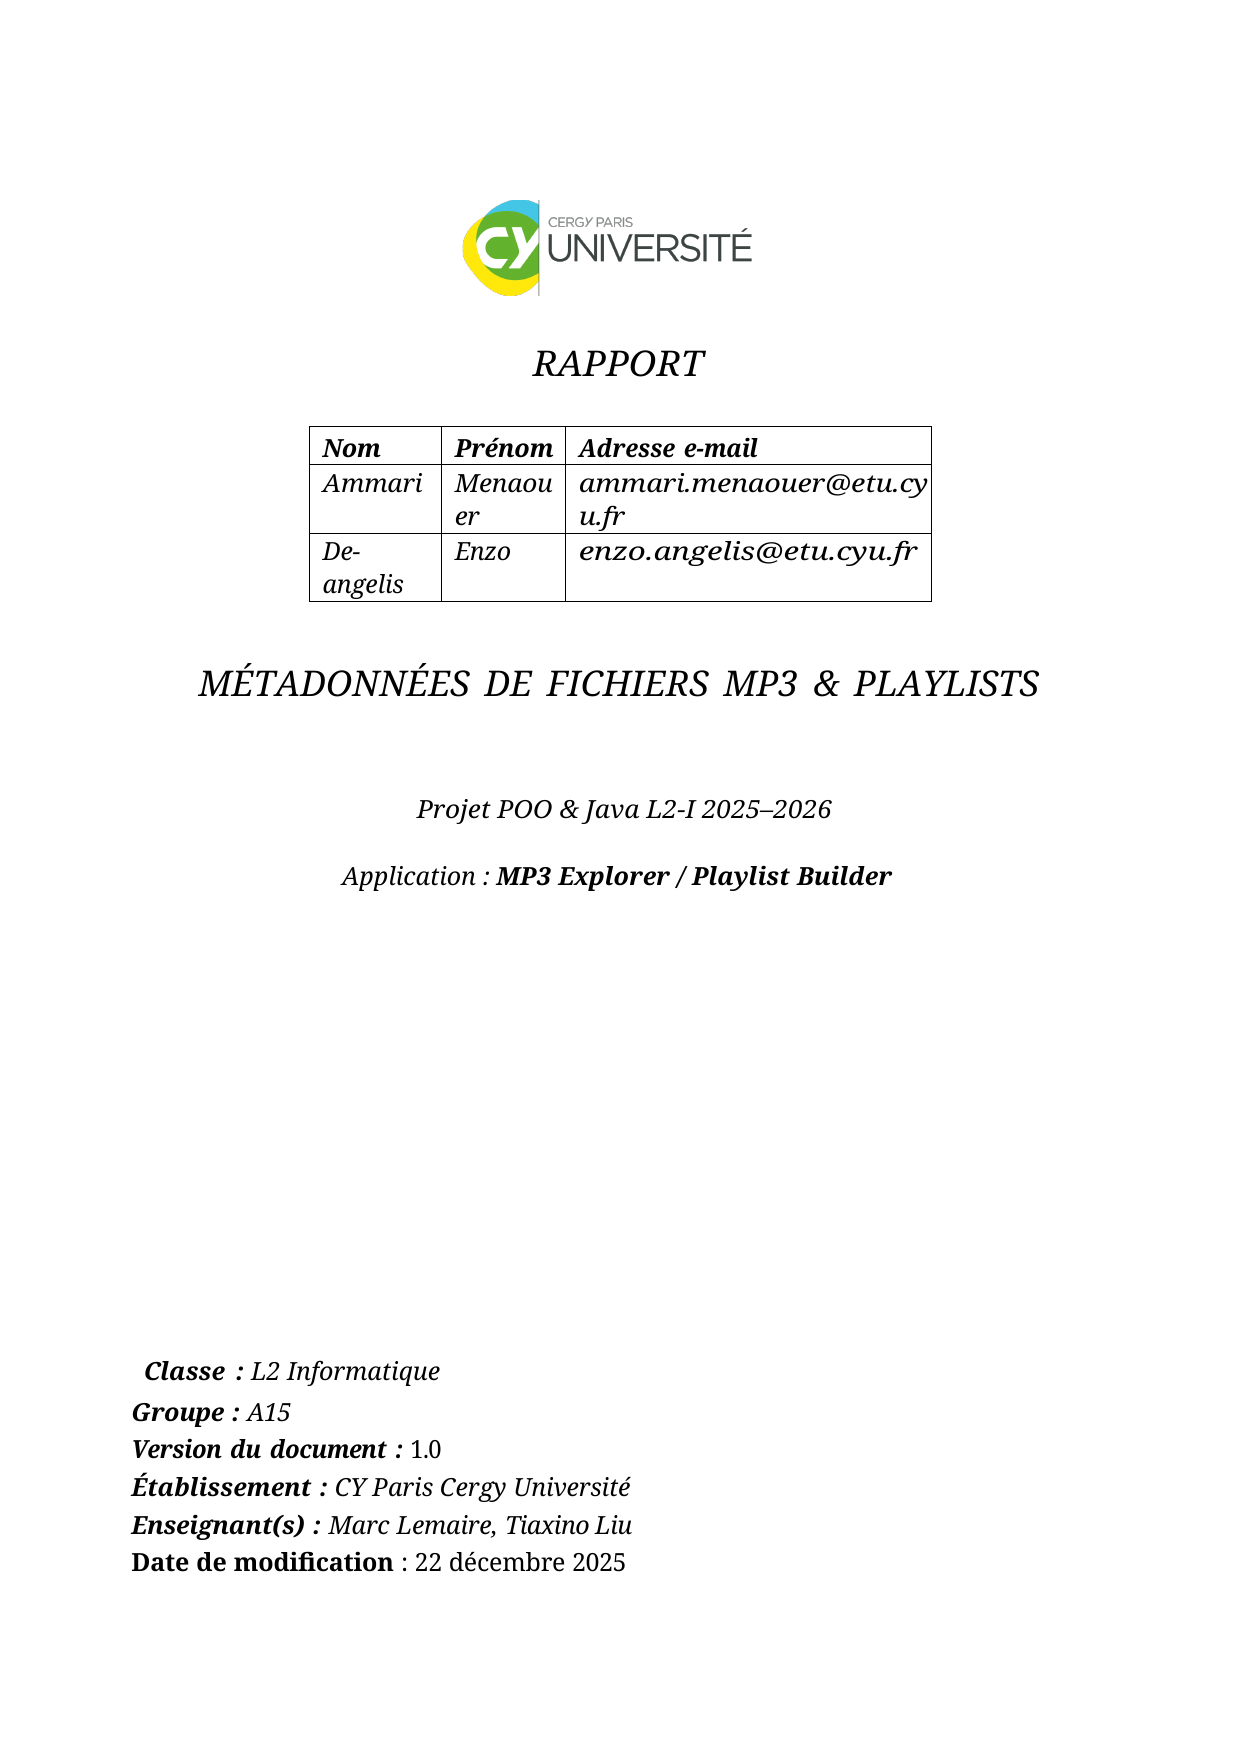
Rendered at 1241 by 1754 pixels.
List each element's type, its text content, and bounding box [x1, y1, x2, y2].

table_cell Ammari [310, 465, 441, 532]
table_cell Menaouer [442, 465, 565, 532]
table_header Adresse e-mail [566, 427, 931, 464]
text RAPPORT [197, 339, 1039, 387]
table_header Nom [310, 427, 441, 464]
table_cell De-angelis [310, 534, 441, 601]
text Date de modification : 22 décembre 2025 [131, 1545, 1093, 1579]
text Application : MP3 Explorer / Playlist Builder [342, 859, 924, 893]
picture [462, 200, 752, 296]
text Classe : L2 Informatique [143, 1353, 1180, 1387]
text Projet POO & Java L2-I 2025–2026 [342, 791, 924, 825]
text Groupe : A15 [131, 1394, 1093, 1428]
text Enseignant(s) : Marc Lemaire, Tiaxino Liu [131, 1507, 1093, 1541]
table_header Prénom [442, 427, 565, 464]
table_cell ammari.menaouer@etu.cyu.fr [566, 465, 931, 532]
text Version du document : 1.0 [131, 1432, 1093, 1466]
table_cell enzo.angelis@etu.cyu.fr [566, 534, 931, 601]
text MÉTADONNÉES DE FICHIERS MP3 & PLAYLISTS [198, 658, 1039, 707]
text Établissement : CY Paris Cergy Université [131, 1469, 1093, 1504]
table_cell Enzo [442, 534, 565, 601]
